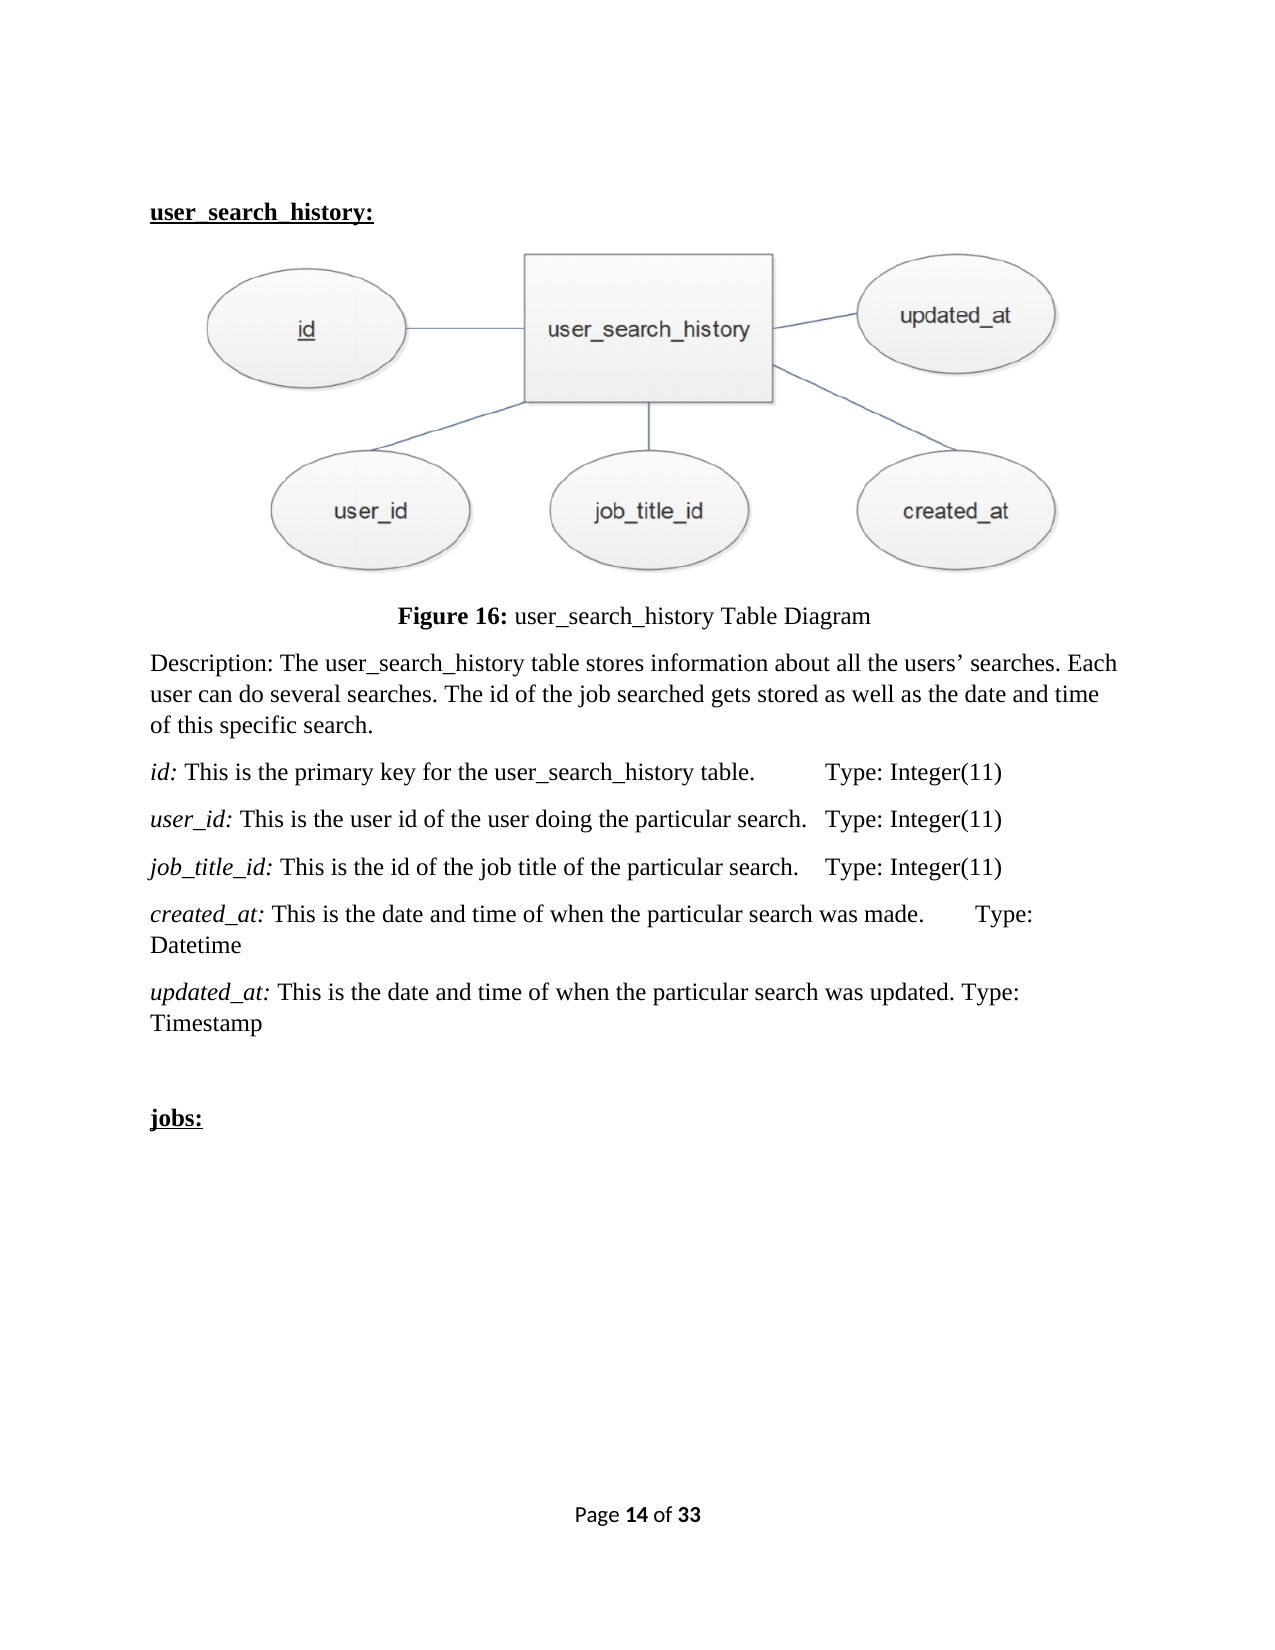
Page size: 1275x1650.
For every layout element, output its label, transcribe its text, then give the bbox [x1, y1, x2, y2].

text user_search_history: [150, 197, 1125, 226]
text jobs: [150, 1103, 1125, 1132]
text updated_at: This is the date and time of when the particular search was updated. Type: Timestamp [150, 977, 1125, 1037]
text Figure 16: user_search_history Table Diagram [150, 601, 1125, 629]
text user_id: This is the user id of the user doing the particular search. Type: Integer(11) [150, 804, 1125, 833]
text job_title_id: This is the id of the job title of the particular search. Type: Integer(11) [150, 852, 1125, 881]
text created_at: This is the date and time of when the particular search was made. Type: Datetime [150, 899, 1125, 959]
text Description: The user_search_history table stores information about all the users’ searches. Each user can do several searches. The id of the job searched gets stored as well as the date and time of this specific search. [150, 648, 1125, 738]
text id: This is the primary key for the user_search_history table. Type: Integer(11) [150, 757, 1125, 786]
